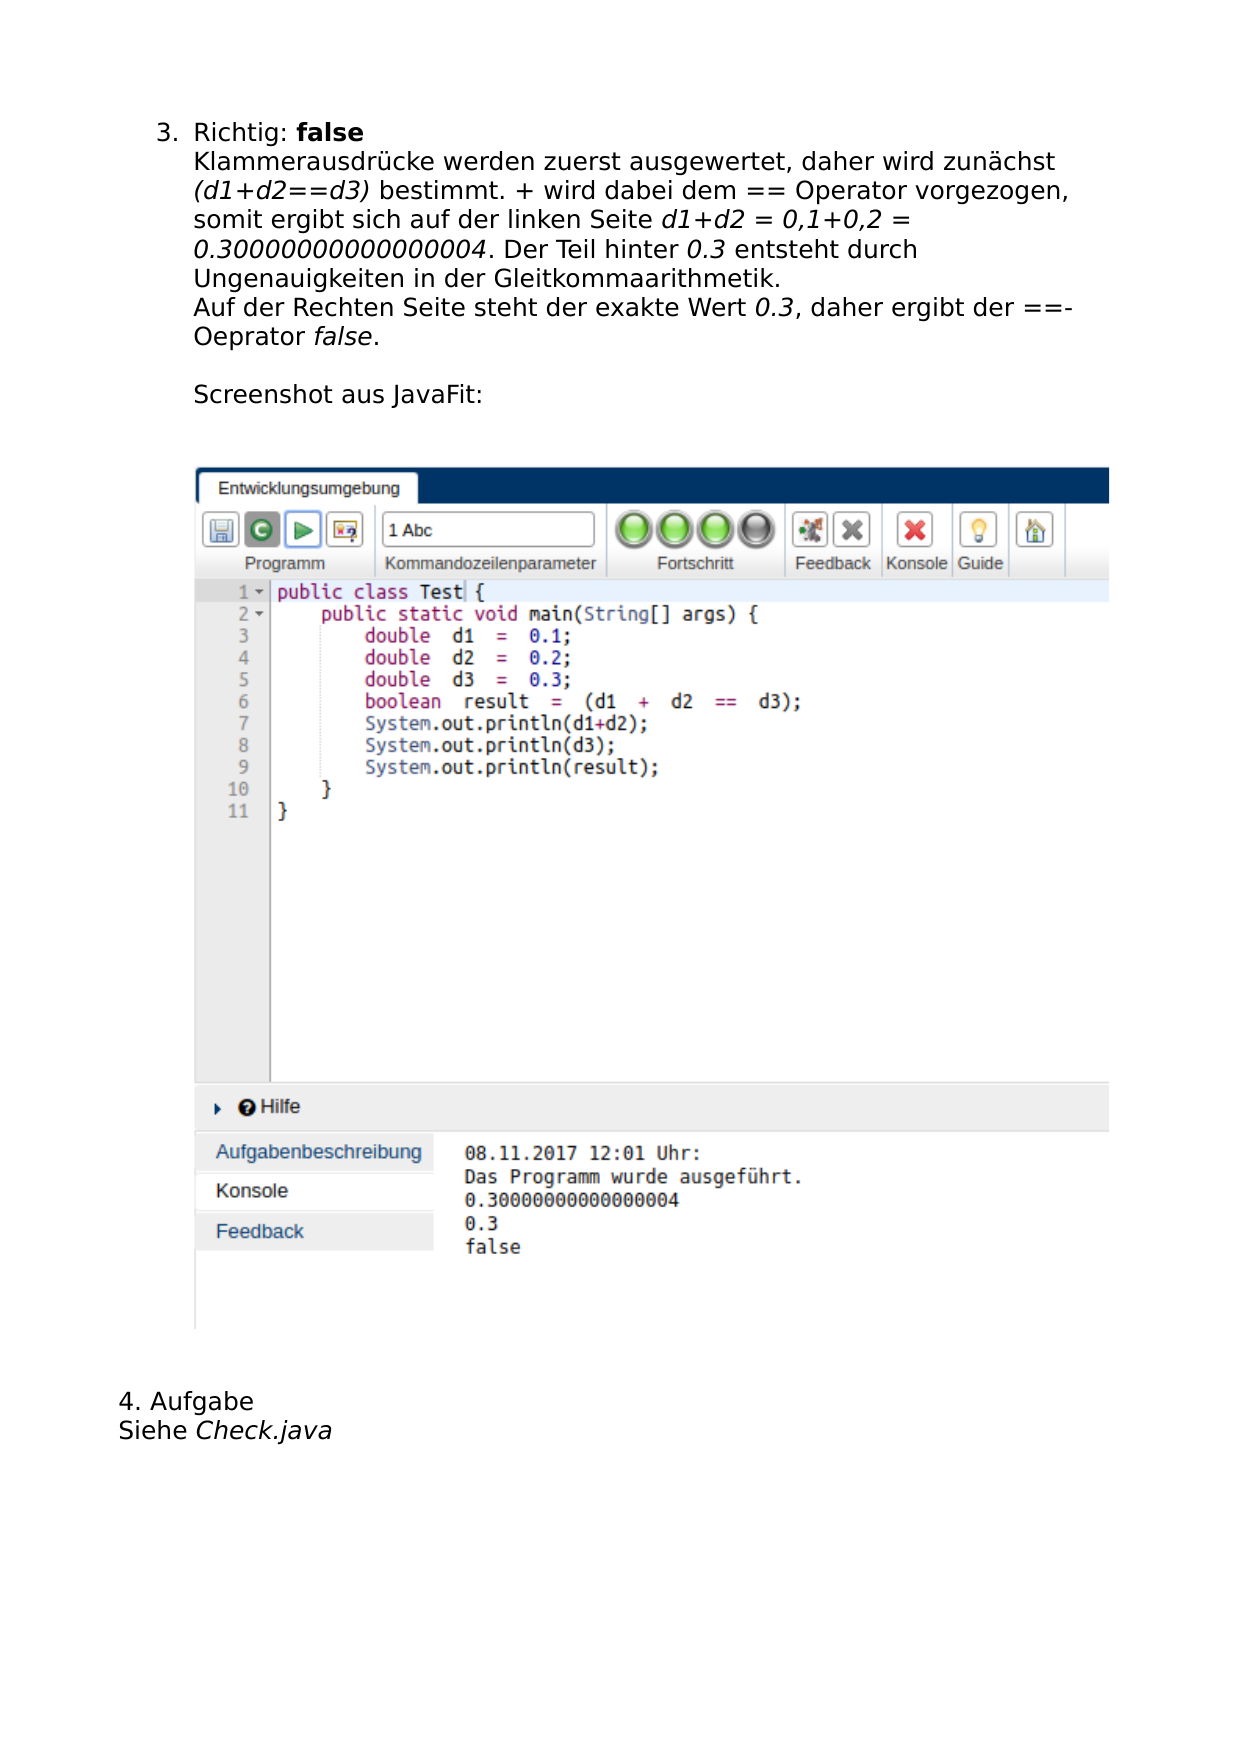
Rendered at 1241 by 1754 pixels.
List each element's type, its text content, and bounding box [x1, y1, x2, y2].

list Richtig: false Klammerausdrücke werden zuerst ausgewertet, daher wird zunächst (d1+d2==d3) bestimmt. + wird dabei dem == Operator vorgezogen, somit ergibt sich auf der linken Seite d1+d2 = 0,1+0,2 = 0.30000000000000004. Der Teil hinter 0.3 entsteht durch Ungenauigkeiten in der Gleitkommaarithmetik. Auf der Rechten Seite steht der exakte Wert 0.3, daher ergibt der ==-Oeprator false. Screenshot aus JavaFit: [156, 118, 1122, 439]
text Siehe Check.java [118, 1417, 1122, 1446]
text 4. Aufgabe [118, 1387, 1122, 1417]
picture [193, 460, 1110, 1329]
